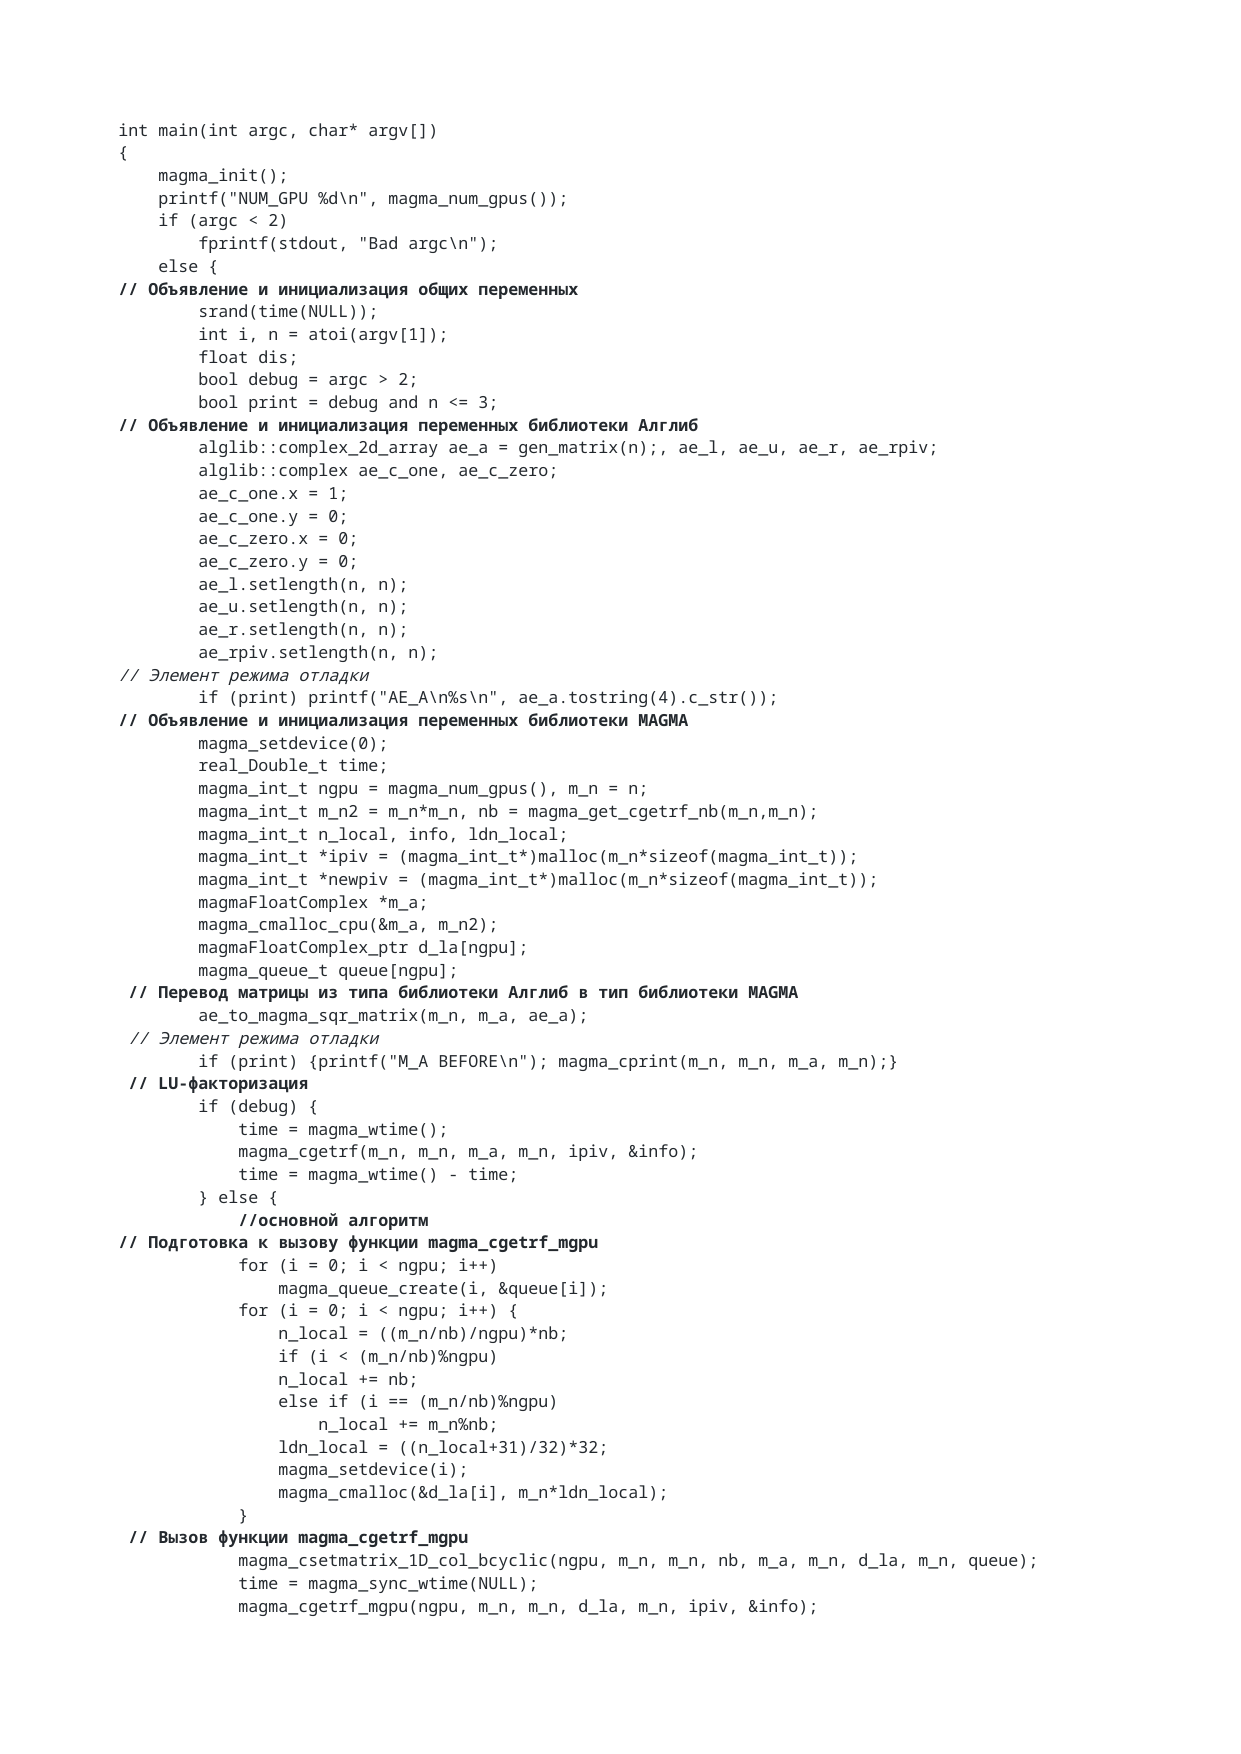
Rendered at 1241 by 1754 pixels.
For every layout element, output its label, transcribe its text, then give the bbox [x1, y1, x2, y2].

text int i, n = atoi(argv[1]); [118, 322, 1122, 345]
text // Объявление и инициализация общих переменных [118, 277, 1122, 300]
text // Перевод матрицы из типа библиотеки Алглиб в тип библиотеки MAGMA [118, 981, 1122, 1004]
text ae_rpiv.setlength(n, n); [118, 640, 1122, 663]
text srand(time(NULL)); [118, 300, 1122, 322]
text { [118, 141, 1122, 163]
text time = magma_wtime() - time; [118, 1163, 1122, 1185]
text time = magma_sync_wtime(NULL); [118, 1571, 1122, 1594]
text float dis; [118, 345, 1122, 368]
text bool print = debug and n <= 3; [118, 391, 1122, 413]
text // Объявление и инициализация переменных библиотеки MAGMA [118, 708, 1122, 731]
text magma_queue_t queue[ngpu]; [118, 958, 1122, 981]
text magmaFloatComplex_ptr d_la[ngpu]; [118, 936, 1122, 958]
text magma_int_t n_local, info, ldn_local; [118, 822, 1122, 845]
text ae_to_magma_sqr_matrix(m_n, m_a, ae_a); [118, 1004, 1122, 1026]
text } [118, 1503, 1122, 1526]
text alglib::complex_2d_array ae_a = gen_matrix(n);, ae_l, ae_u, ae_r, ae_rpiv; [118, 436, 1122, 459]
text // Вызов функции magma_cgetrf_mgpu [118, 1526, 1122, 1549]
text // Подготовка к вызову функции magma_cgetrf_mgpu [118, 1231, 1122, 1253]
text } else { [118, 1185, 1122, 1208]
text if (debug) { [118, 1094, 1122, 1117]
text magma_cmalloc(&d_la[i], m_n*ldn_local); [118, 1481, 1122, 1503]
text magma_csetmatrix_1D_col_bcyclic(ngpu, m_n, m_n, nb, m_a, m_n, d_la, m_n, queue); [118, 1549, 1122, 1571]
text ae_r.setlength(n, n); [118, 618, 1122, 640]
text else if (i == (m_n/nb)%ngpu) [118, 1390, 1122, 1412]
text // LU-факторизация [118, 1072, 1122, 1094]
text ae_l.setlength(n, n); [118, 572, 1122, 595]
text // Элемент режима отладки [118, 663, 1122, 686]
text ldn_local = ((n_local+31)/32)*32; [118, 1435, 1122, 1458]
text magma_queue_create(i, &queue[i]); [118, 1276, 1122, 1299]
text fprintf(stdout, "Bad argc\n"); [118, 232, 1122, 254]
text magma_setdevice(i); [118, 1458, 1122, 1481]
text n_local = ((m_n/nb)/ngpu)*nb; [118, 1322, 1122, 1344]
text magma_int_t ngpu = magma_num_gpus(), m_n = n; [118, 777, 1122, 799]
text bool debug = argc > 2; [118, 368, 1122, 391]
text magma_cgetrf(m_n, m_n, m_a, m_n, ipiv, &info); [118, 1140, 1122, 1163]
text n_local += m_n%nb; [118, 1412, 1122, 1435]
text ae_c_one.y = 0; [118, 504, 1122, 527]
text ae_c_zero.x = 0; [118, 527, 1122, 549]
text ae_c_zero.y = 0; [118, 549, 1122, 572]
text int main(int argc, char* argv[]) [118, 118, 1122, 141]
text time = magma_wtime(); [118, 1117, 1122, 1140]
text if (argc < 2) [118, 209, 1122, 232]
text if (i < (m_n/nb)%ngpu) [118, 1344, 1122, 1367]
text magma_cmalloc_cpu(&m_a, m_n2); [118, 913, 1122, 936]
text magma_int_t *ipiv = (magma_int_t*)malloc(m_n*sizeof(magma_int_t)); [118, 845, 1122, 867]
text real_Double_t time; [118, 754, 1122, 777]
text ae_c_one.x = 1; [118, 481, 1122, 504]
text n_local += nb; [118, 1367, 1122, 1390]
text magma_cgetrf_mgpu(ngpu, m_n, m_n, d_la, m_n, ipiv, &info); [118, 1594, 1122, 1617]
text if (print) {printf("M_A BEFORE\n"); magma_cprint(m_n, m_n, m_a, m_n);} [118, 1049, 1122, 1072]
text magma_int_t m_n2 = m_n*m_n, nb = magma_get_cgetrf_nb(m_n,m_n); [118, 799, 1122, 822]
text // Элемент режима отладки [118, 1026, 1122, 1049]
text alglib::complex ae_c_one, ae_c_zero; [118, 459, 1122, 481]
text for (i = 0; i < ngpu; i++) { [118, 1299, 1122, 1322]
text magma_setdevice(0); [118, 731, 1122, 754]
text printf("NUM_GPU %d\n", magma_num_gpus()); [118, 186, 1122, 209]
text //основной алгоритм [118, 1208, 1122, 1231]
text // Объявление и инициализация переменных библиотеки Алглиб [118, 413, 1122, 436]
text magma_int_t *newpiv = (magma_int_t*)malloc(m_n*sizeof(magma_int_t)); [118, 867, 1122, 890]
text magmaFloatComplex *m_a; [118, 890, 1122, 913]
text magma_init(); [118, 163, 1122, 186]
text for (i = 0; i < ngpu; i++) [118, 1253, 1122, 1276]
text else { [118, 254, 1122, 277]
text ae_u.setlength(n, n); [118, 595, 1122, 618]
text if (print) printf("AE_A\n%s\n", ae_a.tostring(4).c_str()); [118, 686, 1122, 708]
